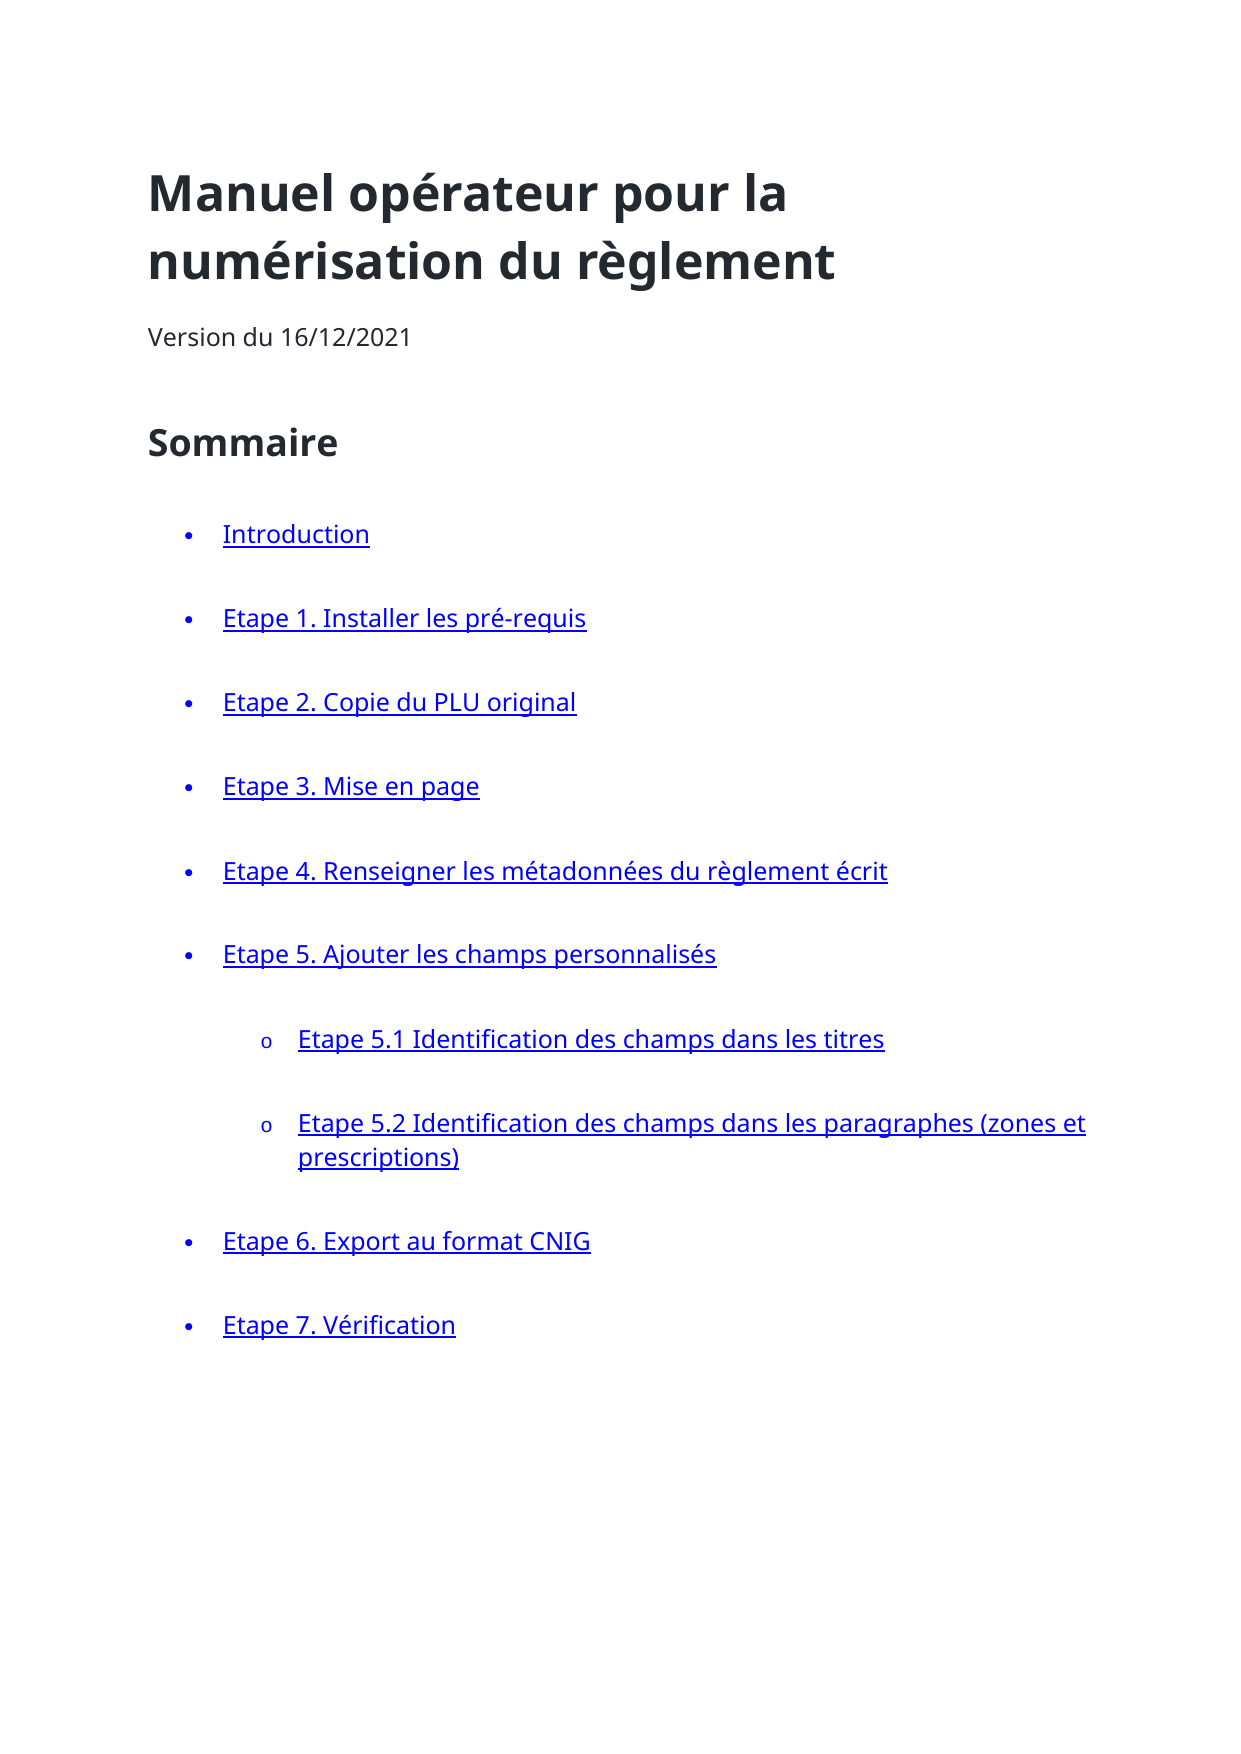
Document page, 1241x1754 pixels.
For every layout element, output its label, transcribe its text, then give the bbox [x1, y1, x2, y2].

text Version du 16/12/2021 [148, 319, 1093, 353]
list Etape 4. Renseigner les métadonnées du règlement écrit [185, 853, 1093, 887]
list Etape 5. Ajouter les champs personnalisés [185, 937, 1093, 971]
list Etape 3. Mise en page [185, 769, 1093, 803]
list Etape 1. Installer les pré-requis [185, 601, 1093, 635]
list Etape 2. Copie du PLU original [185, 685, 1093, 719]
subtitle Manuel opérateur pour la numérisation du règlement [148, 158, 1093, 294]
list Introduction [185, 517, 1093, 551]
list Etape 7. Vérification [185, 1307, 1093, 1342]
list Etape 6. Export au format CNIG [185, 1223, 1093, 1257]
list Etape 5.2 Identification des champs dans les paragraphes (zones et prescriptions) [260, 1105, 1093, 1173]
list Etape 5.1 Identification des champs dans les titres [260, 1021, 1093, 1055]
subtitle Sommaire [148, 416, 1093, 467]
